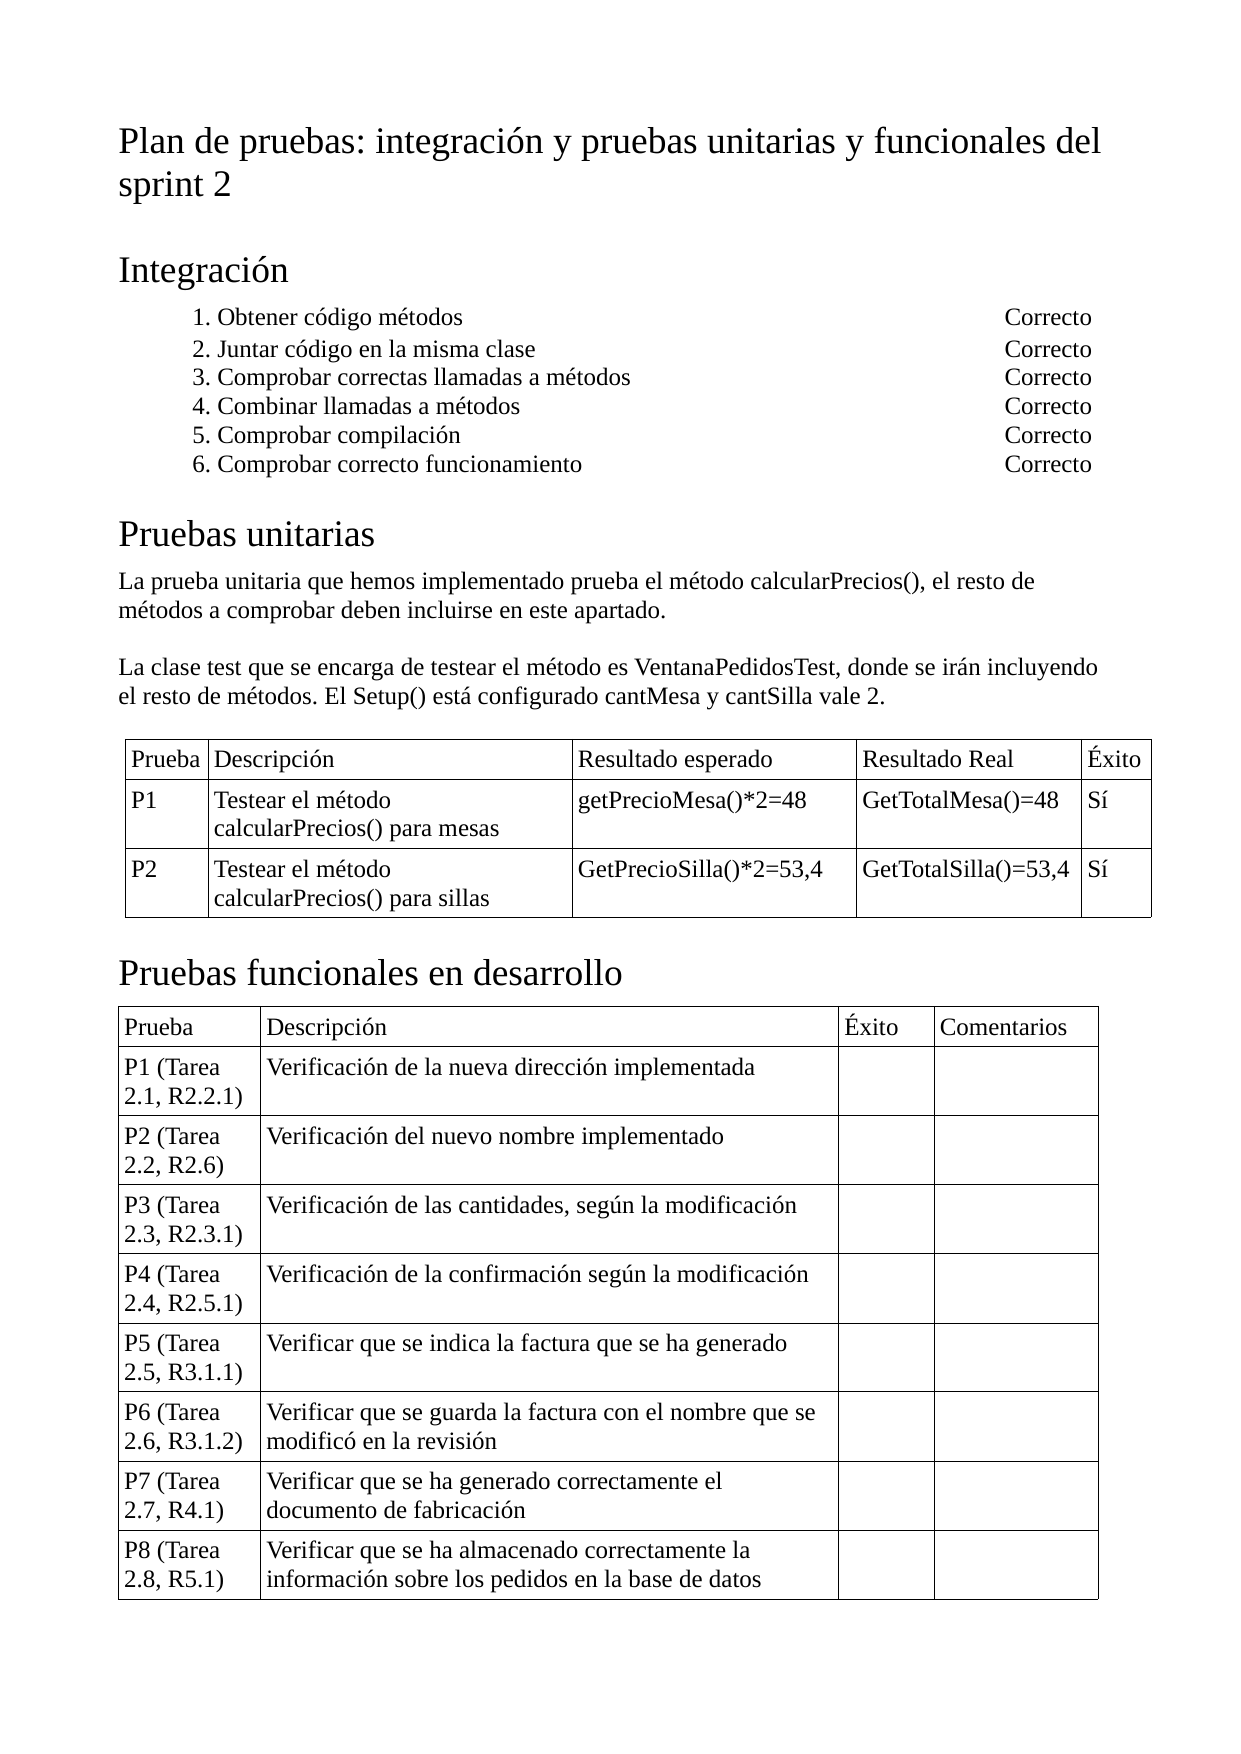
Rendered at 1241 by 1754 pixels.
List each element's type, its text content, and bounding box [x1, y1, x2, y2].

table_cell P3 (Tarea 2.3, R2.3.1) [119, 1185, 260, 1253]
table_cell Verificación de las cantidades, según la modificación [261, 1185, 838, 1253]
text 6. Comprobar correcto funcionamiento Correcto [118, 449, 1122, 477]
table_cell P2 (Tarea 2.2, R2.6) [119, 1116, 260, 1184]
table_header Descripción [209, 740, 572, 779]
table_cell [935, 1324, 1098, 1391]
table_header Comentarios [935, 1007, 1098, 1046]
table_cell GetPrecioSilla()*2=53,4 [573, 849, 856, 917]
text Pruebas funcionales en desarrollo [118, 951, 1122, 994]
table_cell P1 (Tarea 2.1, R2.2.1) [119, 1047, 260, 1115]
table_cell [839, 1047, 934, 1115]
text La clase test que se encarga de testear el método es VentanaPedidosTest, donde se irán incluyendo el resto de métodos. El Setup() está configurado cantMesa y cantSilla vale 2. [118, 652, 1122, 710]
table_cell Sí [1082, 849, 1151, 917]
table_cell Testear el método calcularPrecios() para sillas [209, 849, 572, 917]
table_cell [839, 1116, 934, 1184]
table_cell P7 (Tarea 2.7, R4.1) [119, 1462, 260, 1529]
table_cell Verificación de la confirmación según la modificación [261, 1254, 838, 1322]
table_header Prueba [126, 740, 208, 779]
table_cell Verificar que se ha generado correctamente el documento de fabricación [261, 1462, 838, 1529]
table_cell Verificar que se ha almacenado correctamente la información sobre los pedidos en la base de datos [261, 1531, 838, 1599]
table_cell [935, 1462, 1098, 1529]
table_cell Sí [1082, 780, 1151, 848]
table_cell [839, 1531, 934, 1599]
table_header Éxito [839, 1007, 934, 1046]
table_header Éxito [1082, 740, 1151, 779]
table_cell [935, 1185, 1098, 1253]
text 3. Comprobar correctas llamadas a métodos Correcto [118, 362, 1122, 391]
table_header Resultado Real [857, 740, 1081, 779]
text Pruebas unitarias [118, 511, 1122, 554]
table_header Resultado esperado [573, 740, 856, 779]
table_cell GetTotalSilla()=53,4 [857, 849, 1081, 917]
table_cell P5 (Tarea 2.5, R3.1.1) [119, 1324, 260, 1391]
table_cell [935, 1116, 1098, 1184]
table_cell Verificar que se guarda la factura con el nombre que se modificó en la revisión [261, 1392, 838, 1461]
table_cell P8 (Tarea 2.8, R5.1) [119, 1531, 260, 1599]
text Plan de pruebas: integración y pruebas unitarias y funcionales del sprint 2 [118, 118, 1122, 204]
table_cell Verificación del nuevo nombre implementado [261, 1116, 838, 1184]
table_cell [839, 1392, 934, 1461]
table_header Descripción [261, 1007, 838, 1046]
table_cell P1 [126, 780, 208, 848]
text 2. Juntar código en la misma clase Correcto [118, 334, 1122, 362]
table_cell Verificar que se indica la factura que se ha generado [261, 1324, 838, 1391]
table_cell [839, 1185, 934, 1253]
table_cell P6 (Tarea 2.6, R3.1.2) [119, 1392, 260, 1461]
table_cell P2 [126, 849, 208, 917]
table_cell getPrecioMesa()*2=48 [573, 780, 856, 848]
text 5. Comprobar compilación Correcto [118, 420, 1122, 449]
table_cell [839, 1324, 934, 1391]
table_cell [935, 1254, 1098, 1322]
text 4. Combinar llamadas a métodos Correcto [118, 391, 1122, 420]
text 1. Obtener código métodos Correcto [118, 291, 1122, 334]
table_cell [935, 1047, 1098, 1115]
table_cell [839, 1254, 934, 1322]
text Integración [118, 247, 1122, 291]
table_cell P4 (Tarea 2.4, R2.5.1) [119, 1254, 260, 1322]
table_cell [935, 1392, 1098, 1461]
table_cell GetTotalMesa()=48 [857, 780, 1081, 848]
table_header Prueba [119, 1007, 260, 1046]
text La prueba unitaria que hemos implementado prueba el método calcularPrecios(), el resto de métodos a comprobar deben incluirse en este apartado. [118, 566, 1122, 624]
table_cell [935, 1531, 1098, 1599]
table_cell Testear el método calcularPrecios() para mesas [209, 780, 572, 848]
table_cell [839, 1462, 934, 1529]
table_cell Verificación de la nueva dirección implementada [261, 1047, 838, 1115]
